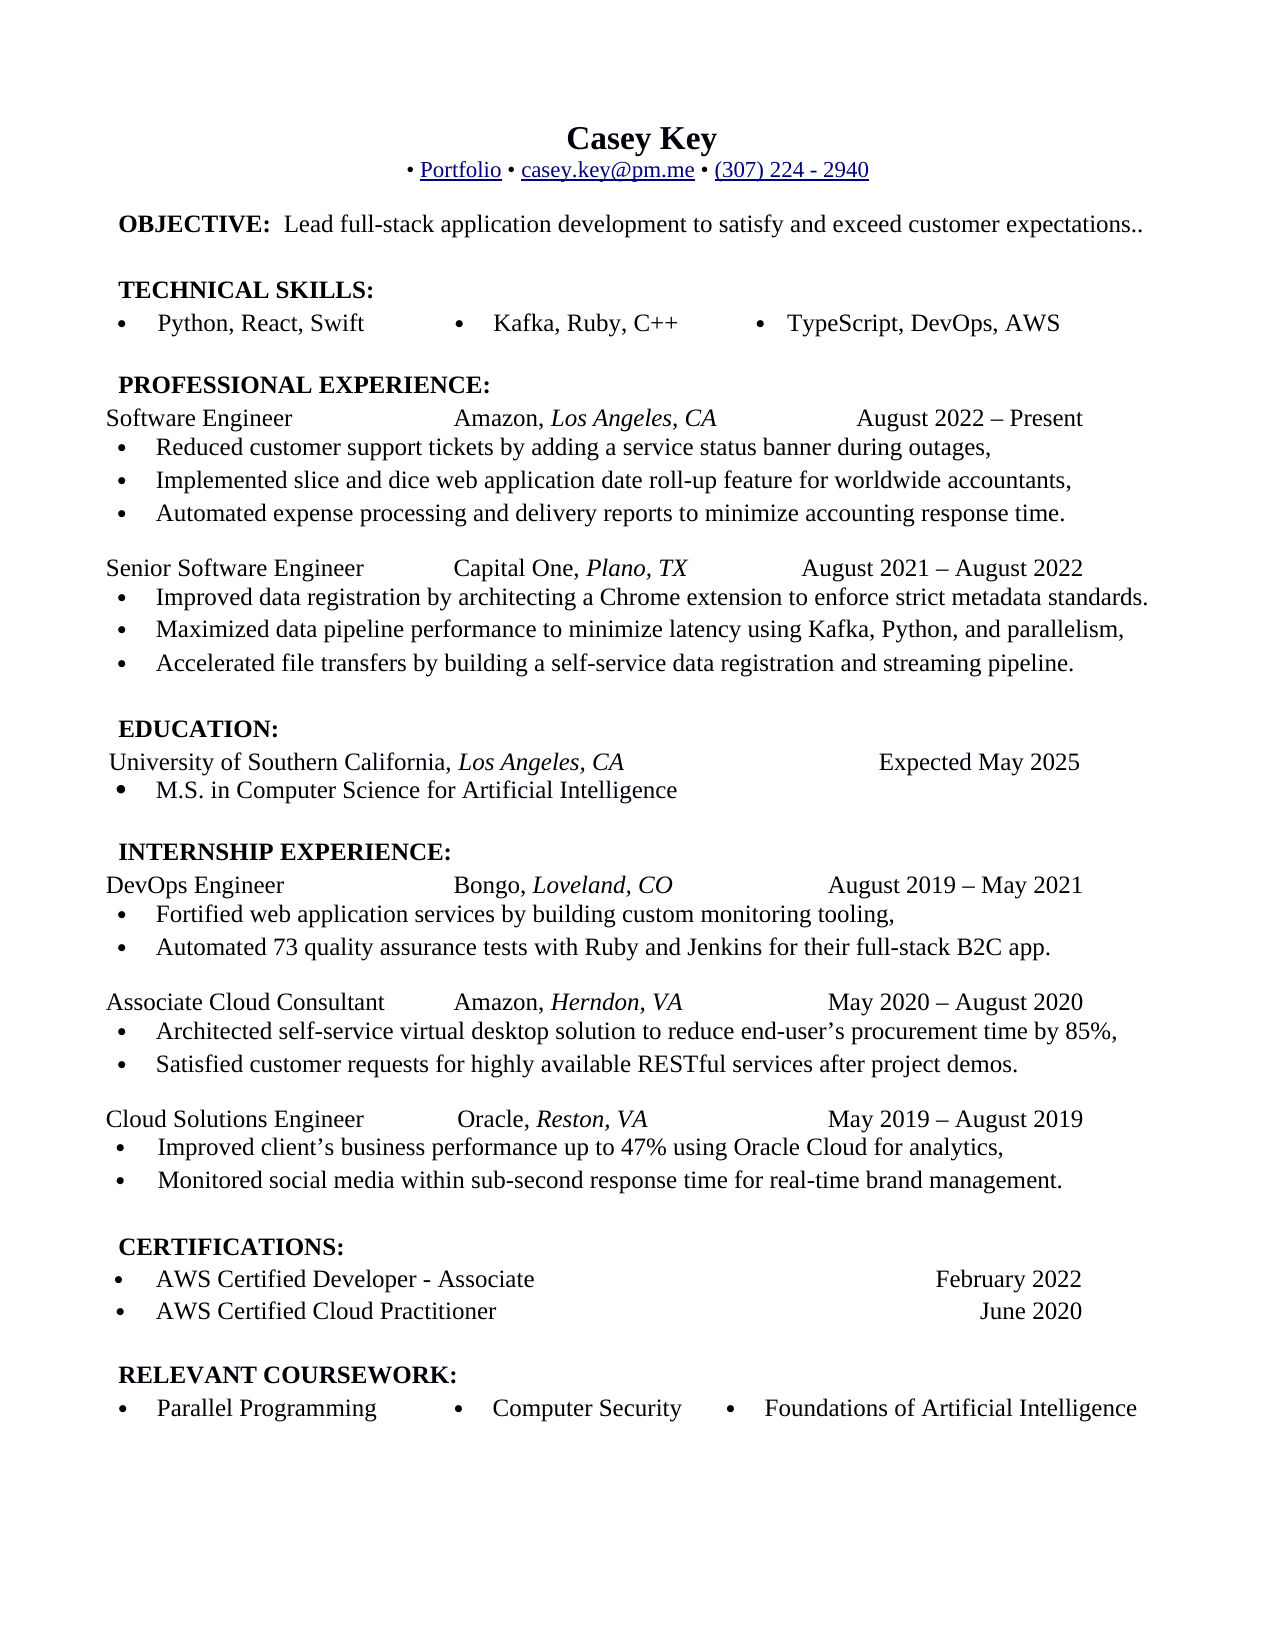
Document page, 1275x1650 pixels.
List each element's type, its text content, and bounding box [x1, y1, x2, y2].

table_header February 2022 [641, 1265, 1082, 1296]
table_header August 2019 – May 2021 [778, 870, 1173, 899]
table_header University of Southern California, Los Angeles, CA [107, 747, 771, 775]
table_cell June 2020 [641, 1296, 1082, 1327]
text EDUCATION: [118, 714, 1157, 742]
table_header August 2022 – Present [778, 403, 1173, 432]
list Reduced customer support tickets by adding a service status banner during outages, [118, 432, 1157, 461]
text TECHNICAL SKILLS: [118, 275, 1157, 304]
table_header May 2020 – August 2020 [778, 987, 1173, 1016]
table_header Kafka, Ruby, C++ [444, 308, 694, 337]
table_header AWS Certified Developer - Associate [69, 1265, 641, 1296]
list Satisfied customer requests for highly available RESTful services after project demos. [118, 1049, 1157, 1077]
table_header Oracle, Reston, VA [435, 1104, 777, 1132]
table_header Amazon, Los Angeles, CA [435, 403, 777, 432]
table_header DevOps Engineer [94, 870, 435, 899]
table_header Foundations of Artificial Intelligence [716, 1393, 1232, 1422]
table_header Senior Software Engineer [94, 553, 435, 582]
text Casey Key [118, 118, 1157, 156]
table_header Computer Security [444, 1393, 716, 1422]
list Monitored social media within sub-second response time for real-time brand management. [117, 1166, 1157, 1194]
table_cell M.S. in Computer Science for Artificial Intelligence [107, 775, 771, 804]
table_header Associate Cloud Consultant [94, 987, 435, 1016]
table_cell AWS Certified Cloud Practitioner [69, 1296, 641, 1327]
list Improved client’s business performance up to 47% using Oracle Cloud for analytics, [117, 1132, 1157, 1161]
table_header Software Engineer [94, 403, 435, 432]
table_header Cloud Solutions Engineer [94, 1104, 435, 1132]
text • Portfolio • casey.key@pm.me • (307) 224 - 2940 [118, 156, 1157, 183]
subtitle Certifications: [118, 1232, 1157, 1260]
list Maximized data pipeline performance to minimize latency using Kafka, Python, and parallelism, [118, 614, 1157, 643]
table_header Expected May 2025 [771, 747, 1091, 775]
table_header Parallel Programming [108, 1393, 444, 1422]
text PROFESSIONAL EXPERIENCE: [118, 370, 1157, 399]
list Fortified web application services by building custom monitoring tooling, [118, 899, 1157, 928]
list Automated 73 quality assurance tests with Ruby and Jenkins for their full-stack B2C app. [118, 932, 1157, 961]
list Implemented slice and dice web application date roll-up feature for worldwide accountants, [118, 465, 1157, 493]
table_header TypeScript, DevOps, AWS [694, 308, 1079, 337]
list Improved data registration by architecting a Chrome extension to enforce strict metadata standards. [118, 582, 1157, 610]
table_header May 2019 – August 2019 [778, 1104, 1173, 1132]
text RELEVANT COURSEWORK: [118, 1360, 1157, 1389]
text INTERNSHIP EXPERIENCE: [118, 837, 1157, 866]
list Architected self-service virtual desktop solution to reduce end-user’s procurement time by 85%, [118, 1016, 1157, 1044]
list Accelerated file transfers by building a self-service data registration and streaming pipeline. [118, 648, 1157, 676]
table_header Python, React, Swift [98, 308, 444, 337]
table_header Amazon, Herndon, VA [435, 987, 777, 1016]
list Automated expense processing and delivery reports to minimize accounting response time. [118, 498, 1157, 527]
table_header Bongo, Loveland, CO [435, 870, 777, 899]
table_cell [771, 775, 1091, 804]
text OBJECTIVE: Lead full-stack application development to satisfy and exceed customer expectations.. [118, 209, 1157, 238]
table_header Capital One, Plano, TX [435, 553, 777, 582]
table_header August 2021 – August 2022 [778, 553, 1173, 582]
